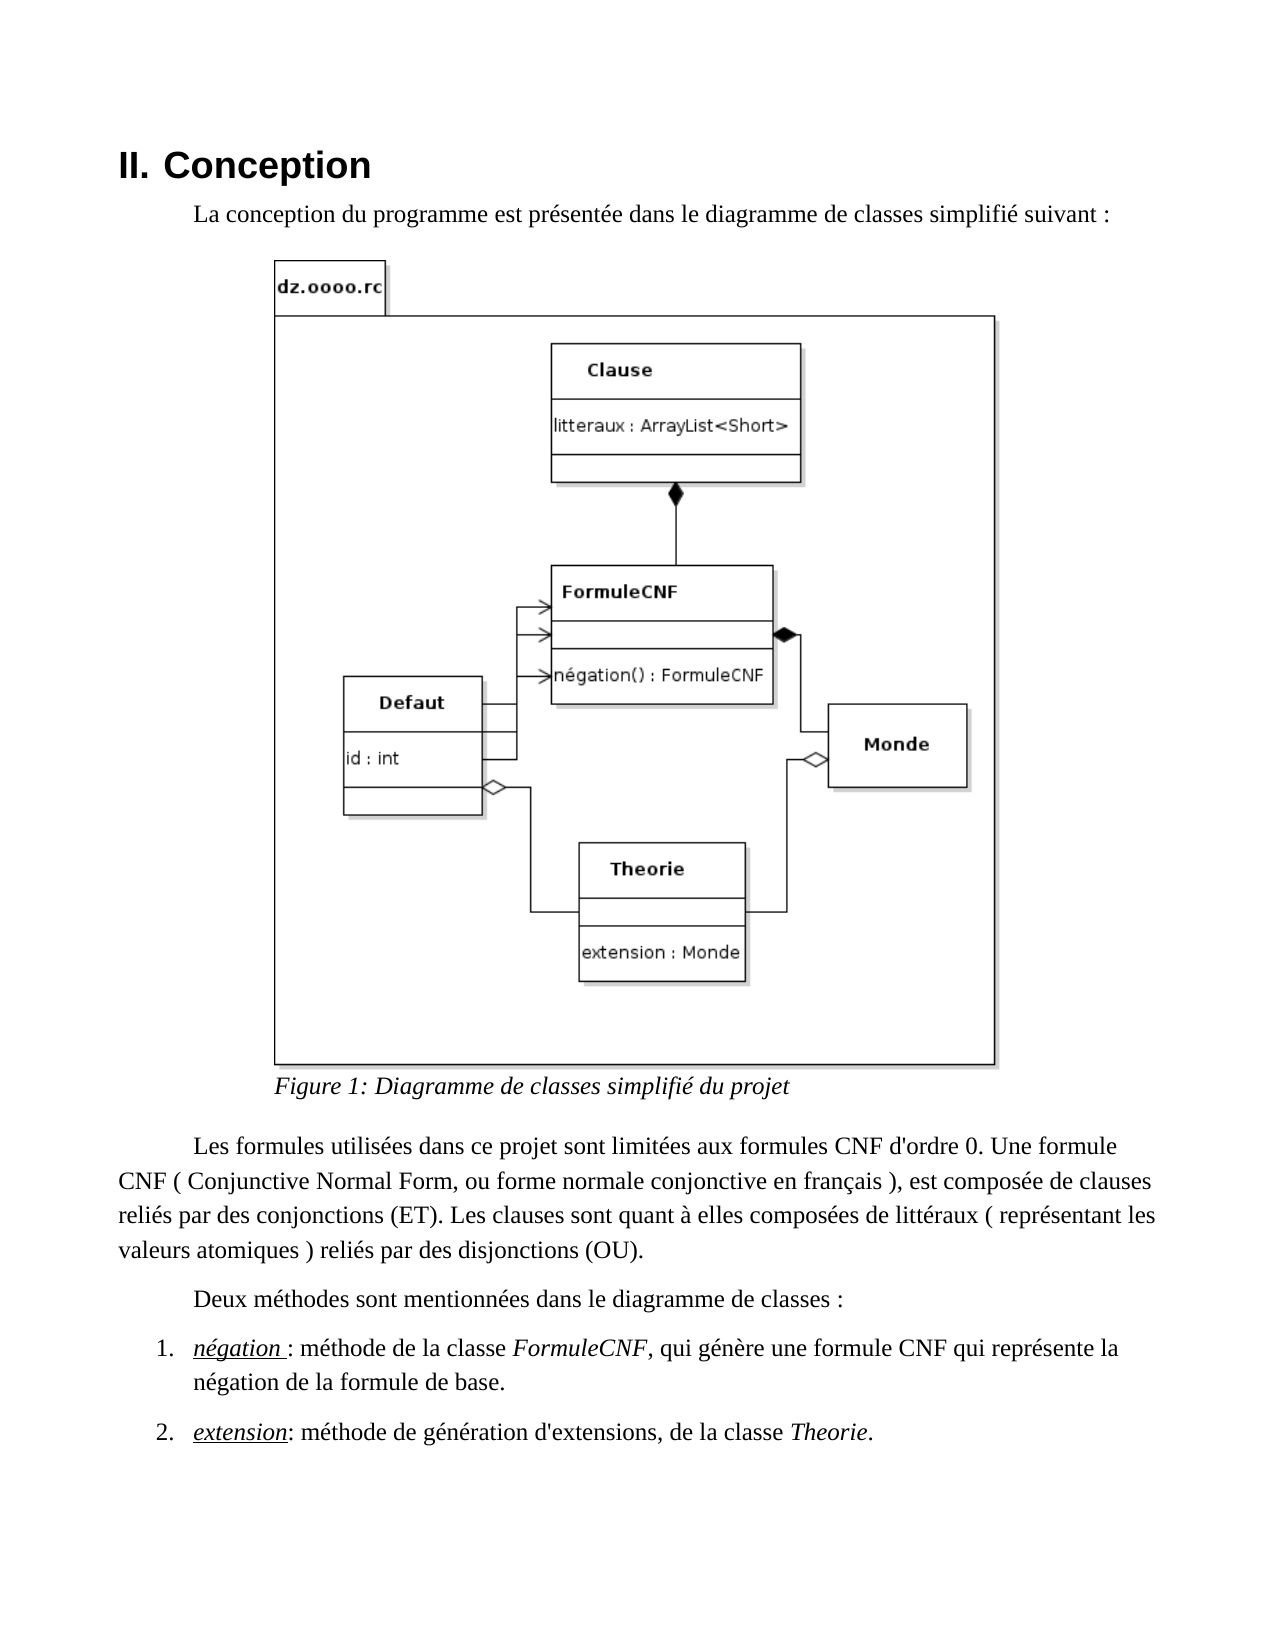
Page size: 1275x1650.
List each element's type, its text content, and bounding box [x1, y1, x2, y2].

text Deux méthodes sont mentionnées dans le diagramme de classes : [118, 1284, 1157, 1313]
list négation : méthode de la classe FormuleCNF, qui génère une formule CNF qui représente la négation de la formule de base. [156, 1333, 1157, 1396]
list extension: méthode de génération d'extensions, de la classe Theorie. [156, 1417, 1157, 1445]
picture [274, 260, 1001, 1071]
text La conception du programme est présentée dans le diagramme de classes simplifié suivant : [118, 199, 1157, 228]
subtitle Conception [118, 143, 1157, 187]
text Les formules utilisées dans ce projet sont limitées aux formules CNF d'ordre 0. Une formule CNF ( Conjunctive Normal Form, ou forme normale conjonctive en français ), est composée de clauses reliés par des conjonctions (ET). Les clauses sont quant à elles composées de littéraux ( représentant les valeurs atomiques ) reliés par des disjonctions (OU). [118, 1131, 1157, 1264]
text Figure 1: Diagramme de classes simplifié du projet [274, 1071, 1001, 1099]
